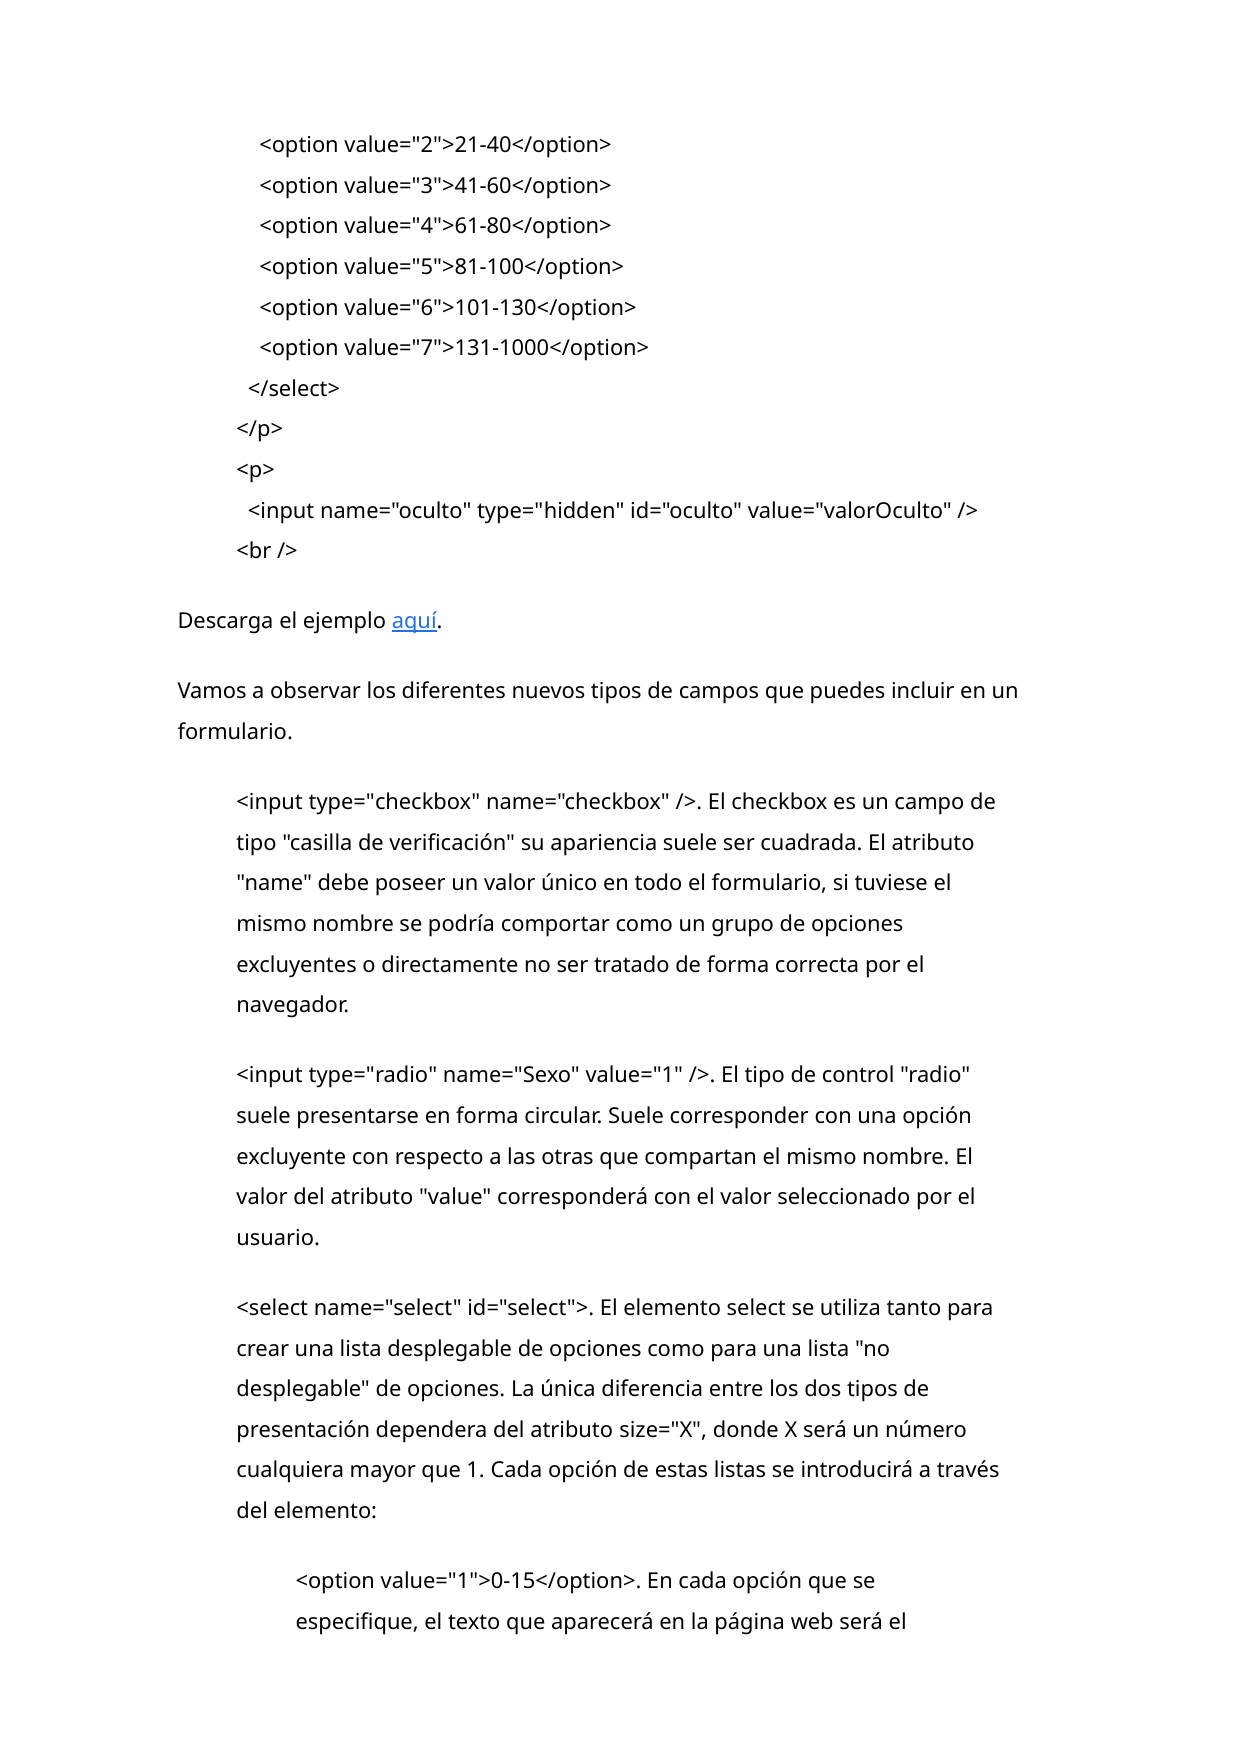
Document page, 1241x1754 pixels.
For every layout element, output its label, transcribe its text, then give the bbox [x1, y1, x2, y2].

text <input type="radio" name="Sexo" value="1" />. El tipo de control "radio" suele presentarse en forma circular. Suele corresponder con una opción excluyente con respecto a las otras que compartan el mismo nombre. El valor del atributo "value" corresponderá con el valor seleccionado por el usuario. [236, 1048, 1004, 1252]
text <option value="1">0-15</option>. En cada opción que se especifique, el texto que aparecerá en la página web será el [295, 1554, 945, 1636]
text Vamos a observar los diferentes nuevos tipos de campos que puedes incluir en un formulario. [177, 664, 1063, 746]
text Descarga el ejemplo aquí. [177, 594, 1063, 635]
text <select name="select" id="select">. El elemento select se utiliza tanto para crear una lista desplegable de opciones como para una lista "no desplegable" de opciones. La única diferencia entre los dos tipos de presentación dependera del atributo size="X", donde X será un número cualquiera mayor que 1. Cada opción de estas listas se introducirá a través del elemento: [236, 1281, 1004, 1525]
text <input type="checkbox" name="checkbox" />. El checkbox es un campo de tipo "casilla de verificación" su apariencia suele ser cuadrada. El atributo "name" debe poseer un valor único en todo el formulario, si tuviese el mismo nombre se podría comportar como un grupo de opciones excluyentes o directamente no ser tratado de forma correcta por el navegador. [236, 775, 1004, 1019]
text <option value="2">21-40</option> <option value="3">41-60</option> <option value="4">61-80</option> <option value="5">81-100</option> <option value="6">101-130</option> <option value="7">131-1000</option> </select> </p> <p> <input name="oculto" type="hidden" id="oculto" value="valorOculto" /> <br /> [236, 118, 1004, 565]
